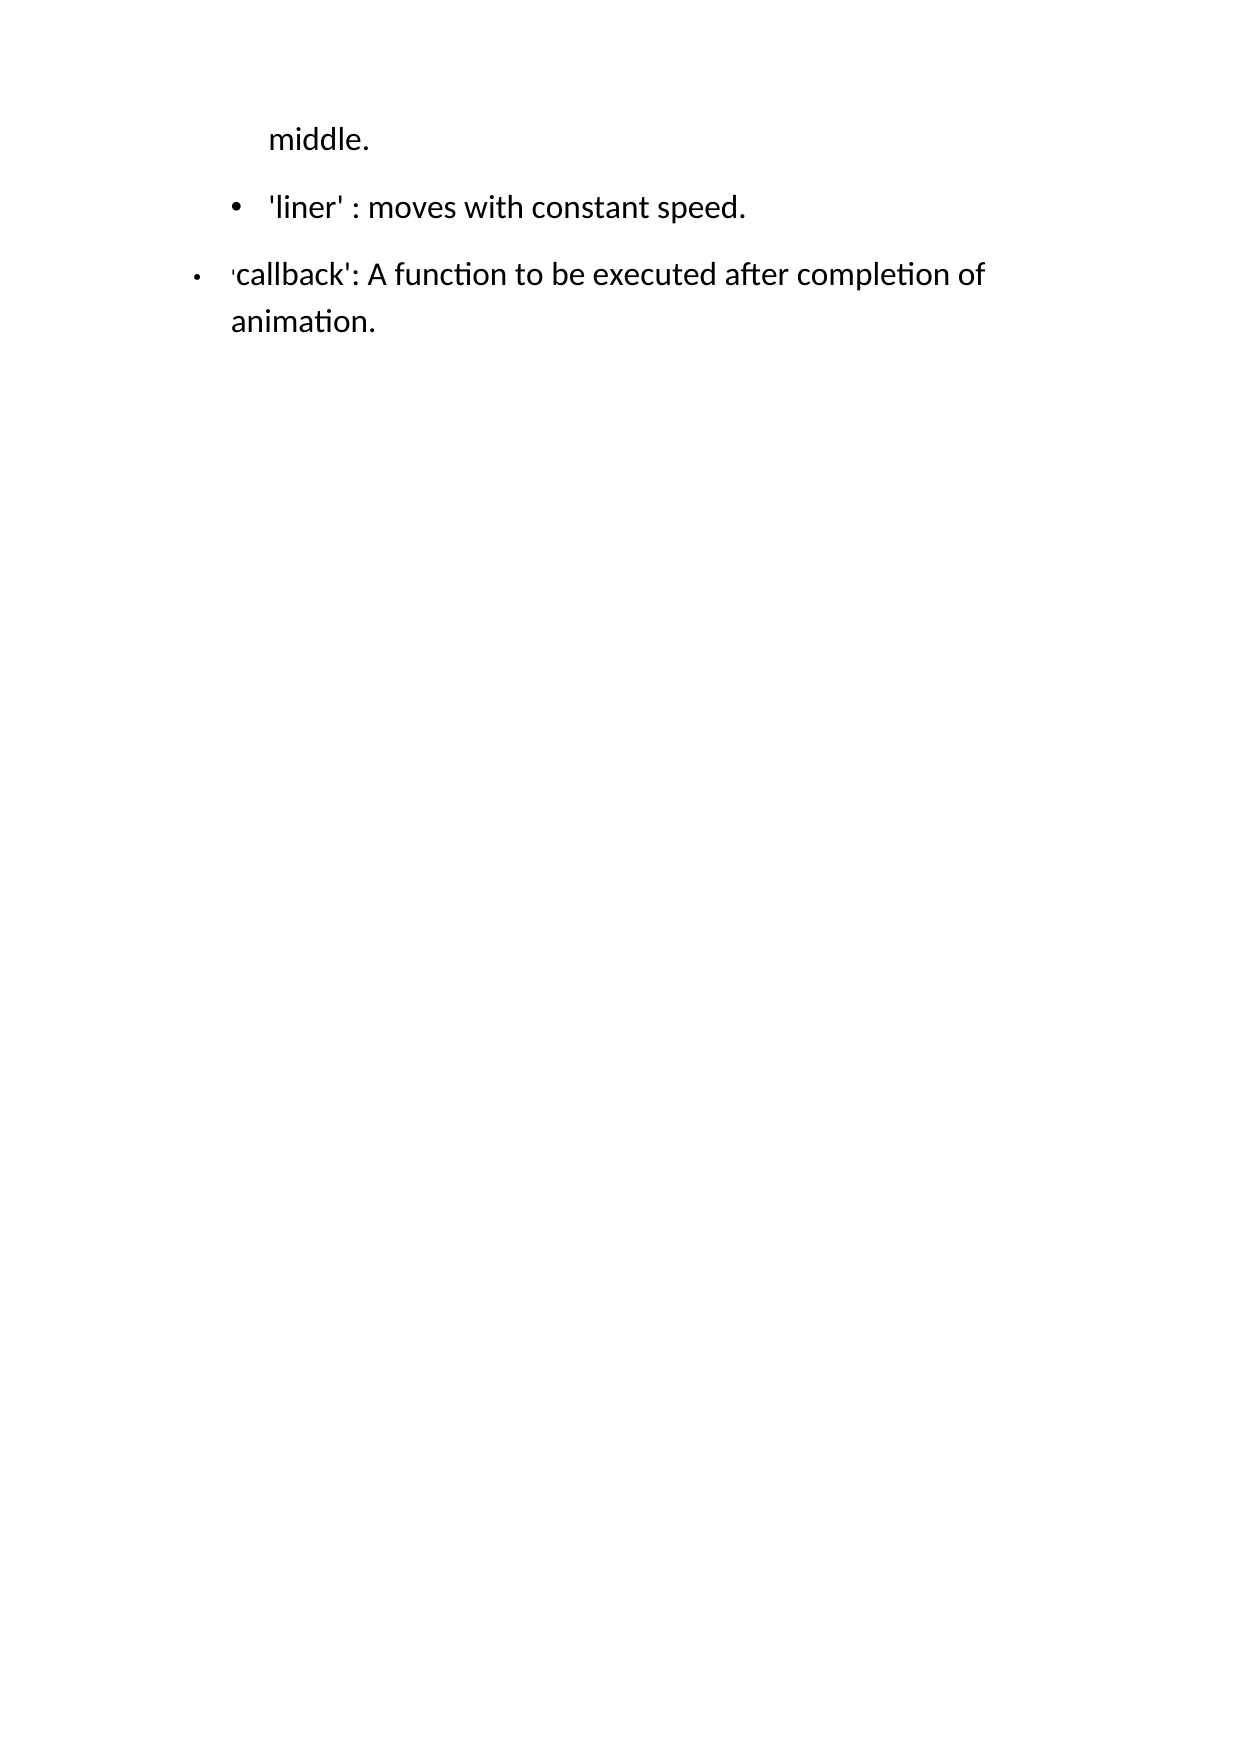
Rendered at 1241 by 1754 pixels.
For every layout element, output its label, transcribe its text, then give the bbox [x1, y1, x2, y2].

list 'callback': A function to be executed after completion of animation. [193, 253, 1122, 341]
list middle. [231, 118, 1122, 159]
list 'liner' : moves with constant speed. [231, 186, 1122, 226]
